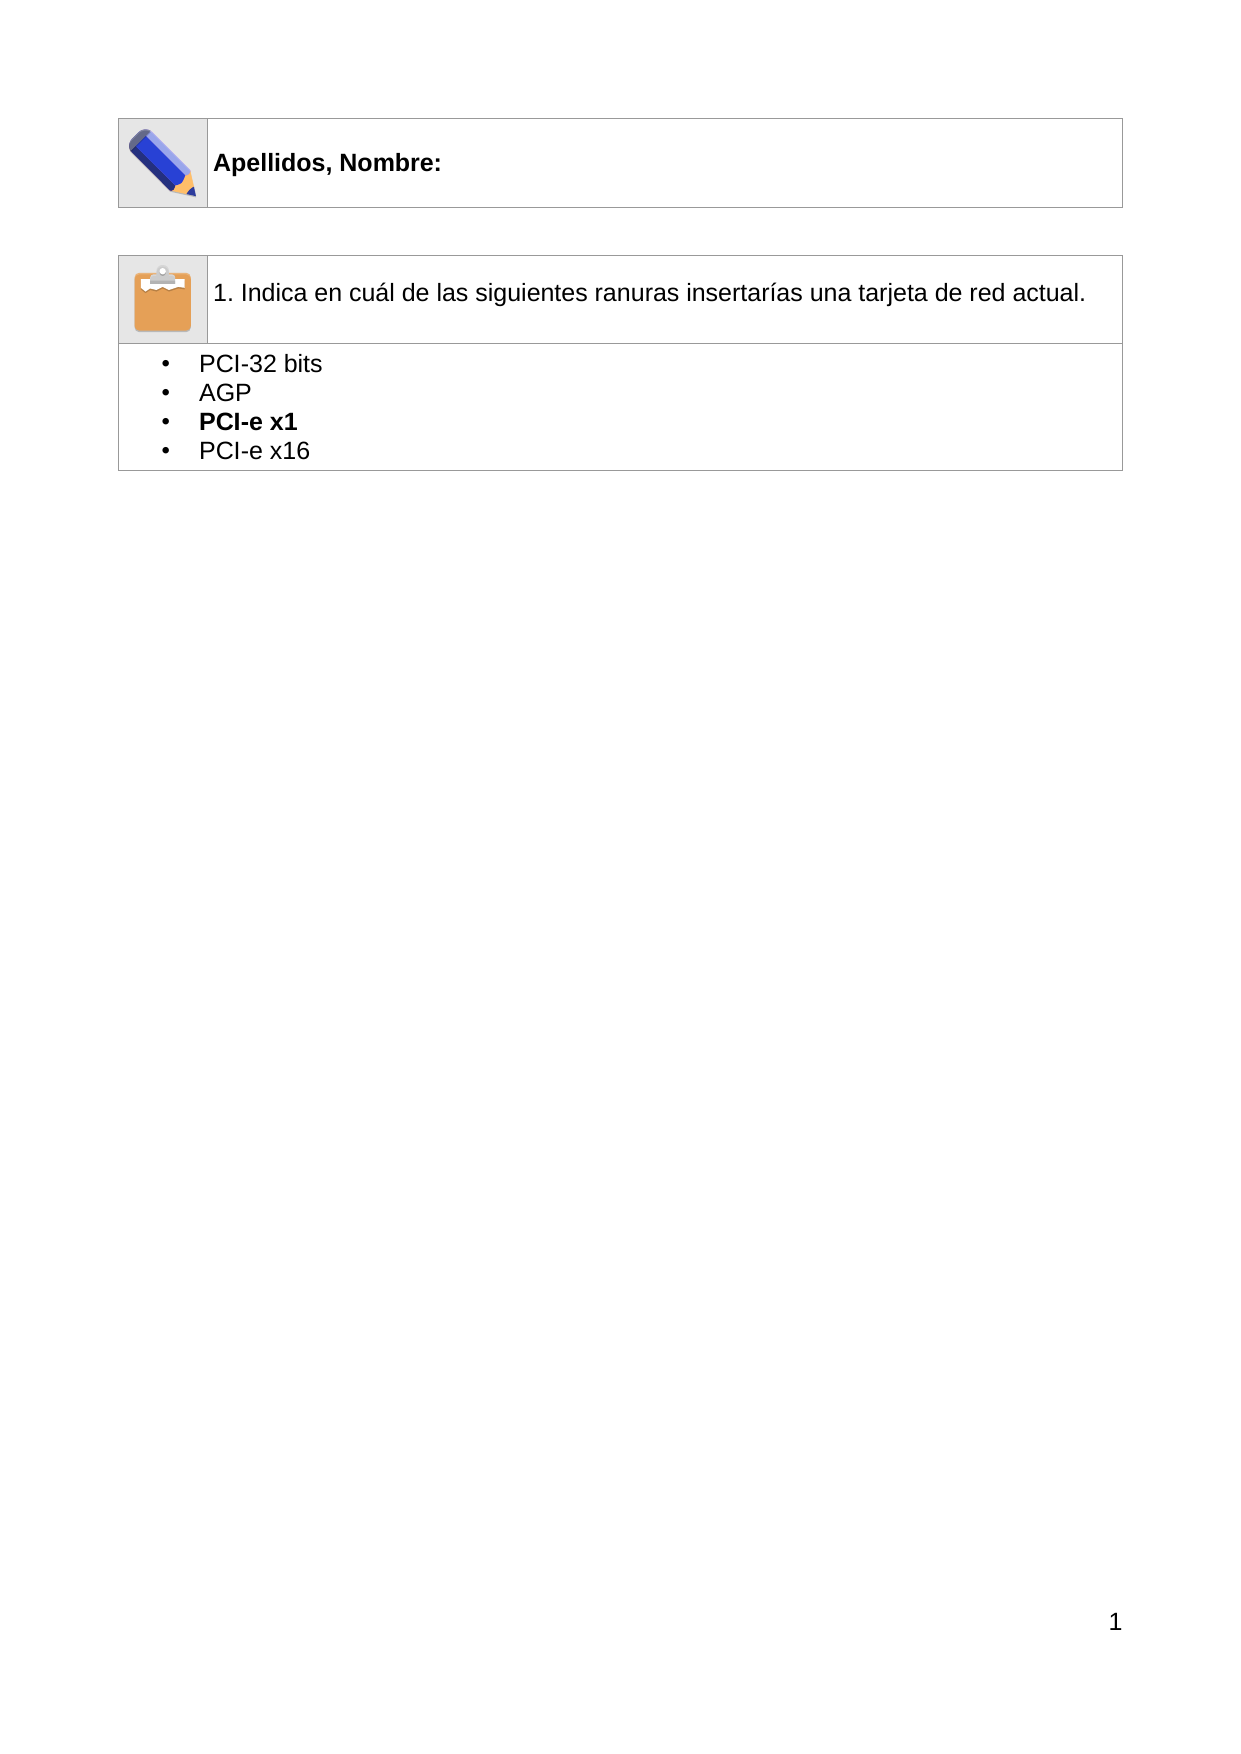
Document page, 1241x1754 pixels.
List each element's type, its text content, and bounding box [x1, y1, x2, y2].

table_cell PCI-32 bits AGP PCI-e x1 PCI-e x16 [119, 344, 1122, 470]
table_header 1. Indica en cuál de las siguientes ranuras insertarías una tarjeta de red actual. [208, 256, 1122, 343]
table_header [119, 256, 207, 343]
table_header [119, 119, 207, 207]
table_header Apellidos, Nombre: [208, 119, 1122, 207]
